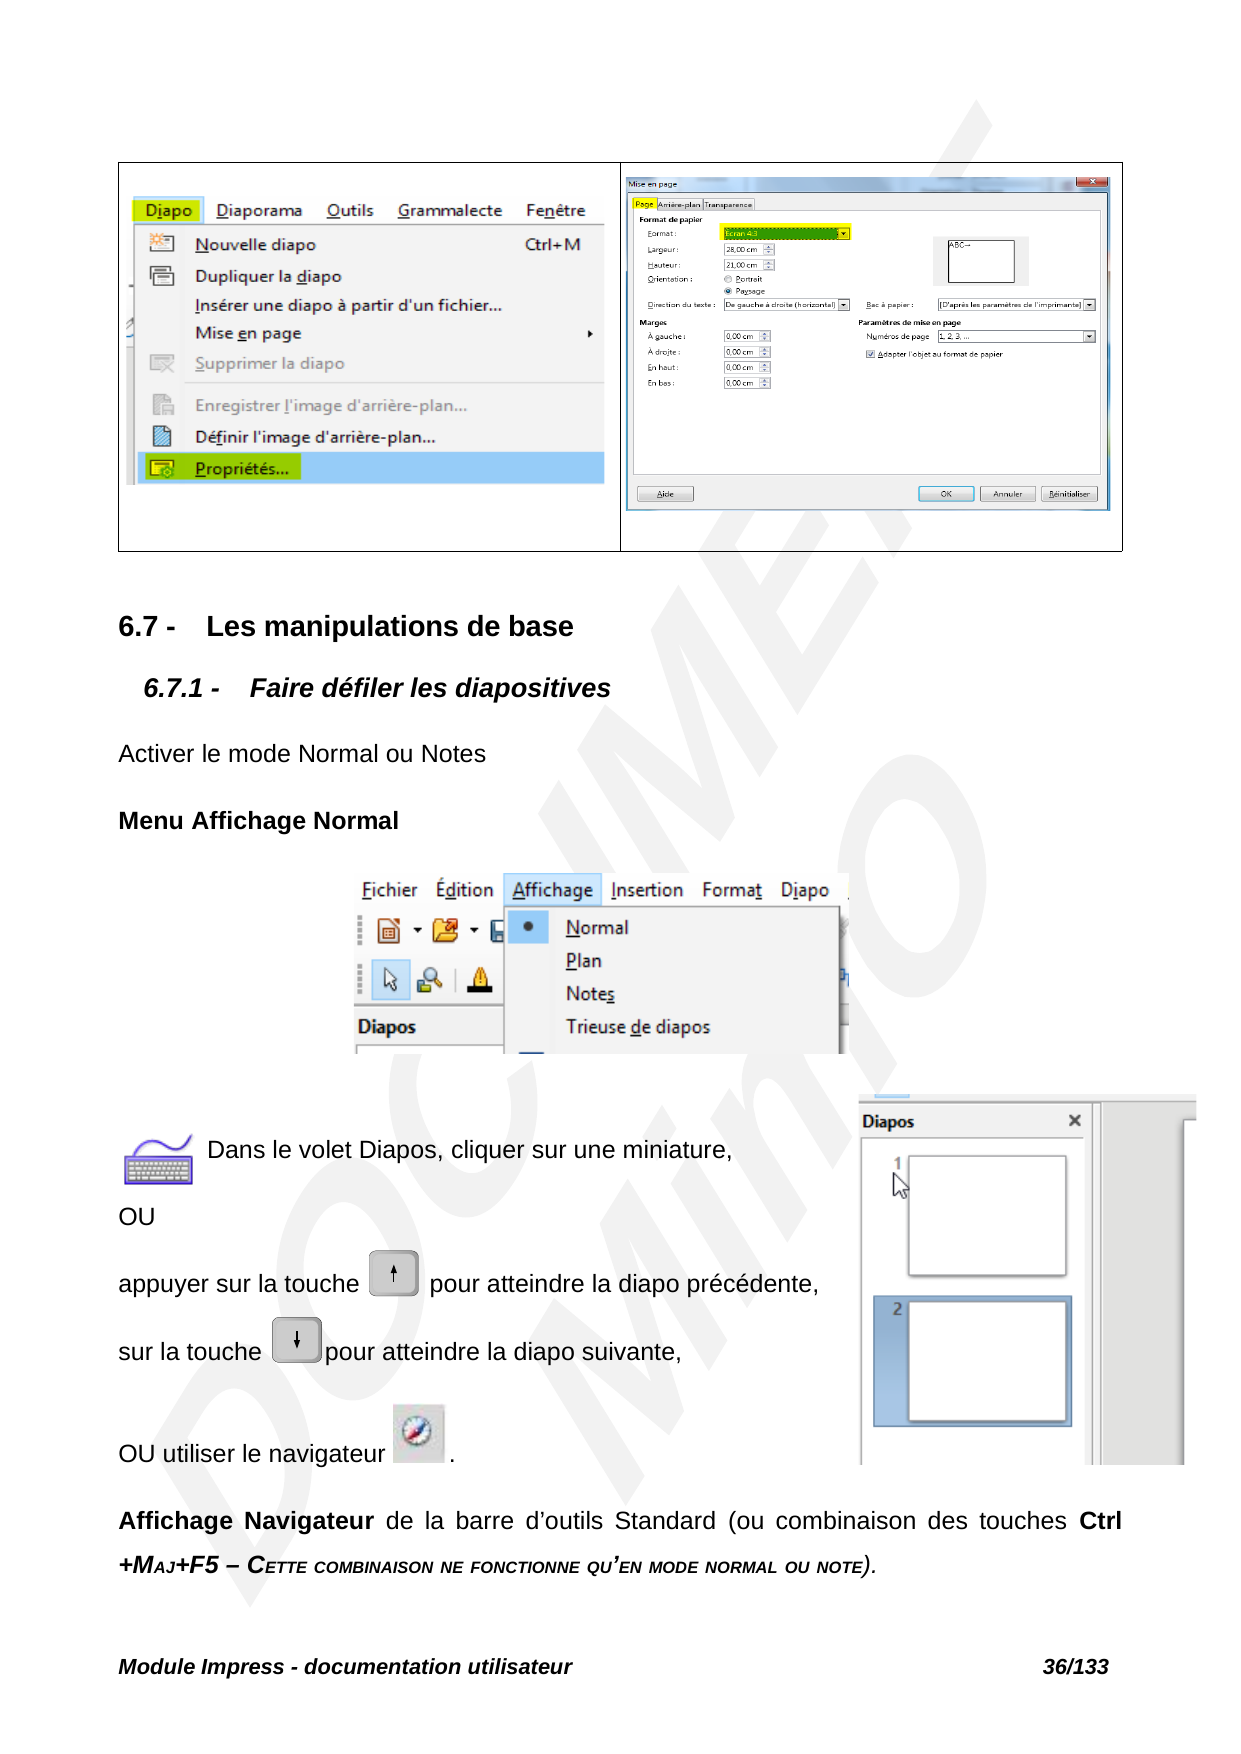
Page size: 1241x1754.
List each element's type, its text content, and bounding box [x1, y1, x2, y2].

text Affichage Navigateur de la barre d’outils Standard (ou combinaison des touches Ctrl +Maj+F5 – Cette combinaison ne fonctionne qu’en mode normal ou note). [118, 1506, 1122, 1579]
subtitle Faire défiler les diapositives [143, 672, 1122, 703]
picture [353, 873, 849, 1054]
picture [120, 1123, 195, 1199]
table_header [621, 163, 1122, 177]
text Menu Affichage Normal [118, 806, 1122, 835]
table_header [621, 178, 1122, 551]
text Activer le mode Normal ou Notes [118, 739, 1122, 768]
text appuyer sur la touche pour atteindre la diapo précédente, [118, 1269, 858, 1298]
text OU [118, 1202, 858, 1231]
text OU utiliser le navigateur . [118, 1403, 1122, 1468]
table_header [119, 163, 620, 551]
text sur la touche pour atteindre la diapo suivante, [118, 1336, 858, 1365]
text Dans le volet Diapos, cliquer sur une miniature, [195, 1135, 858, 1164]
picture [625, 177, 1111, 511]
picture [126, 195, 605, 485]
picture [858, 1094, 1197, 1465]
subtitle Les manipulations de base [118, 609, 1122, 643]
picture [393, 1403, 449, 1463]
